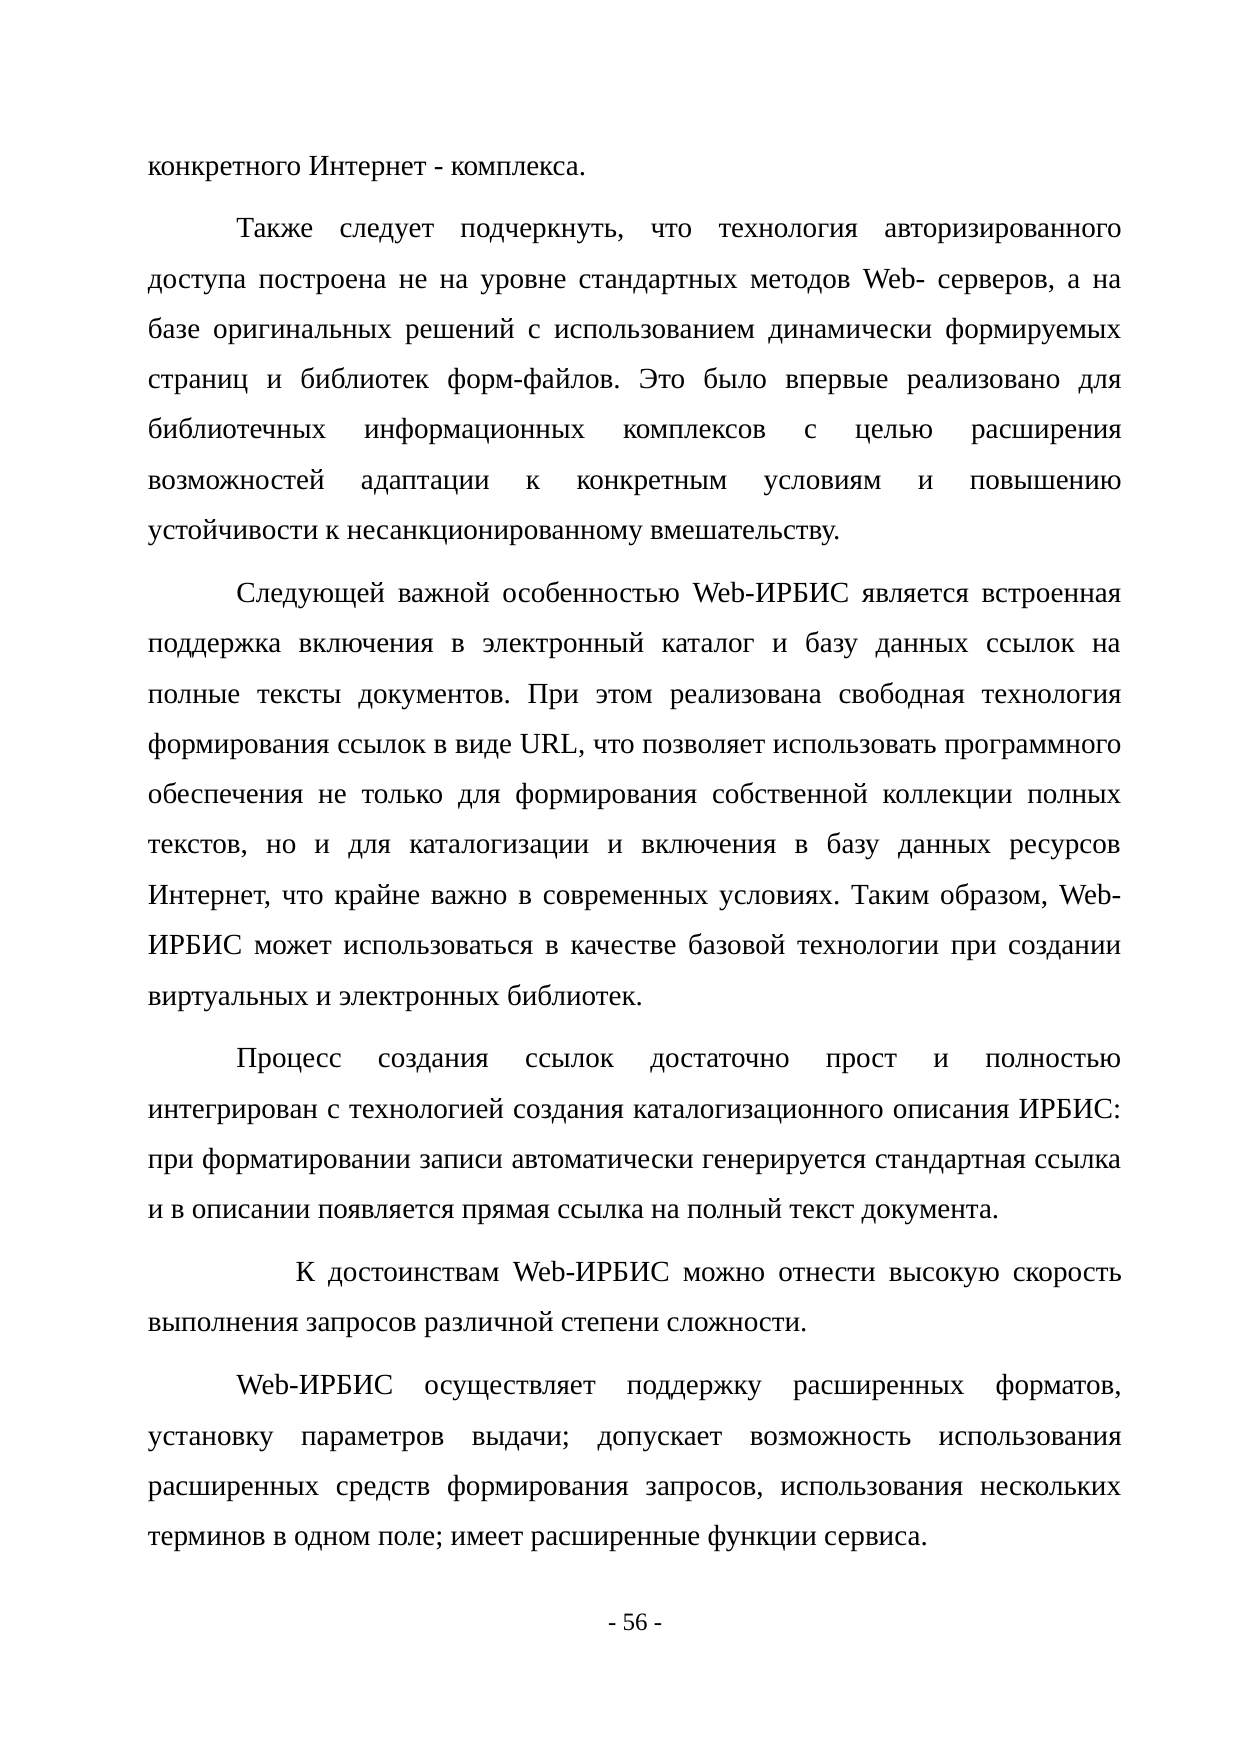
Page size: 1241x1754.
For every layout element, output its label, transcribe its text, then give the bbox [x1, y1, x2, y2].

text Следующей важной особенностью Web-ИРБИС является встроенная поддержка включения в электронный каталог и базу данных ссылок на полные тексты документов. При этом реализована свободная технология формирования ссылок в виде URL, что позволяет использовать программного обеспечения не только для формирования собственной коллекции полных текстов, но и для каталогизации и включения в базу данных ресурсов Интернет, что крайне важно в современных условиях. Таким образом, Web-ИРБИС может использоваться в качестве базовой технологии при создании виртуальных и электронных библиотек. [148, 575, 1122, 1011]
text Процесс создания ссылок достаточно прост и полностью интегрирован с технологией создания каталогизационного описания ИРБИС: при форматировании записи автоматически генерируется стандартная ссылка и в описании появляется прямая ссылка на полный текст документа. [148, 1040, 1122, 1225]
text Web-ИРБИС осуществляет поддержку расширенных форматов, установку параметров выдачи; допускает возможность использования расширенных средств формирования запросов, использования нескольких терминов в одном поле; имеет расширенные функции сервиса. [148, 1367, 1122, 1552]
text Также следует подчеркнуть, что технология авторизированного доступа построена не на уровне стандартных методов Web- серверов, а на базе оригинальных решений с использованием динамически формируемых страниц и библиотек форм-файлов. Это было впервые реализовано для библиотечных информационных комплексов с целью расширения возможностей адаптации к конкретным условиям и повышению устойчивости к несанкционированному вмешательству. [148, 210, 1122, 546]
text К достоинствам Web-ИРБИС можно отнести высокую скорость выполнения запросов различной степени сложности. [148, 1254, 1122, 1338]
text конкретного Интернет - комплекса. [148, 148, 1122, 181]
